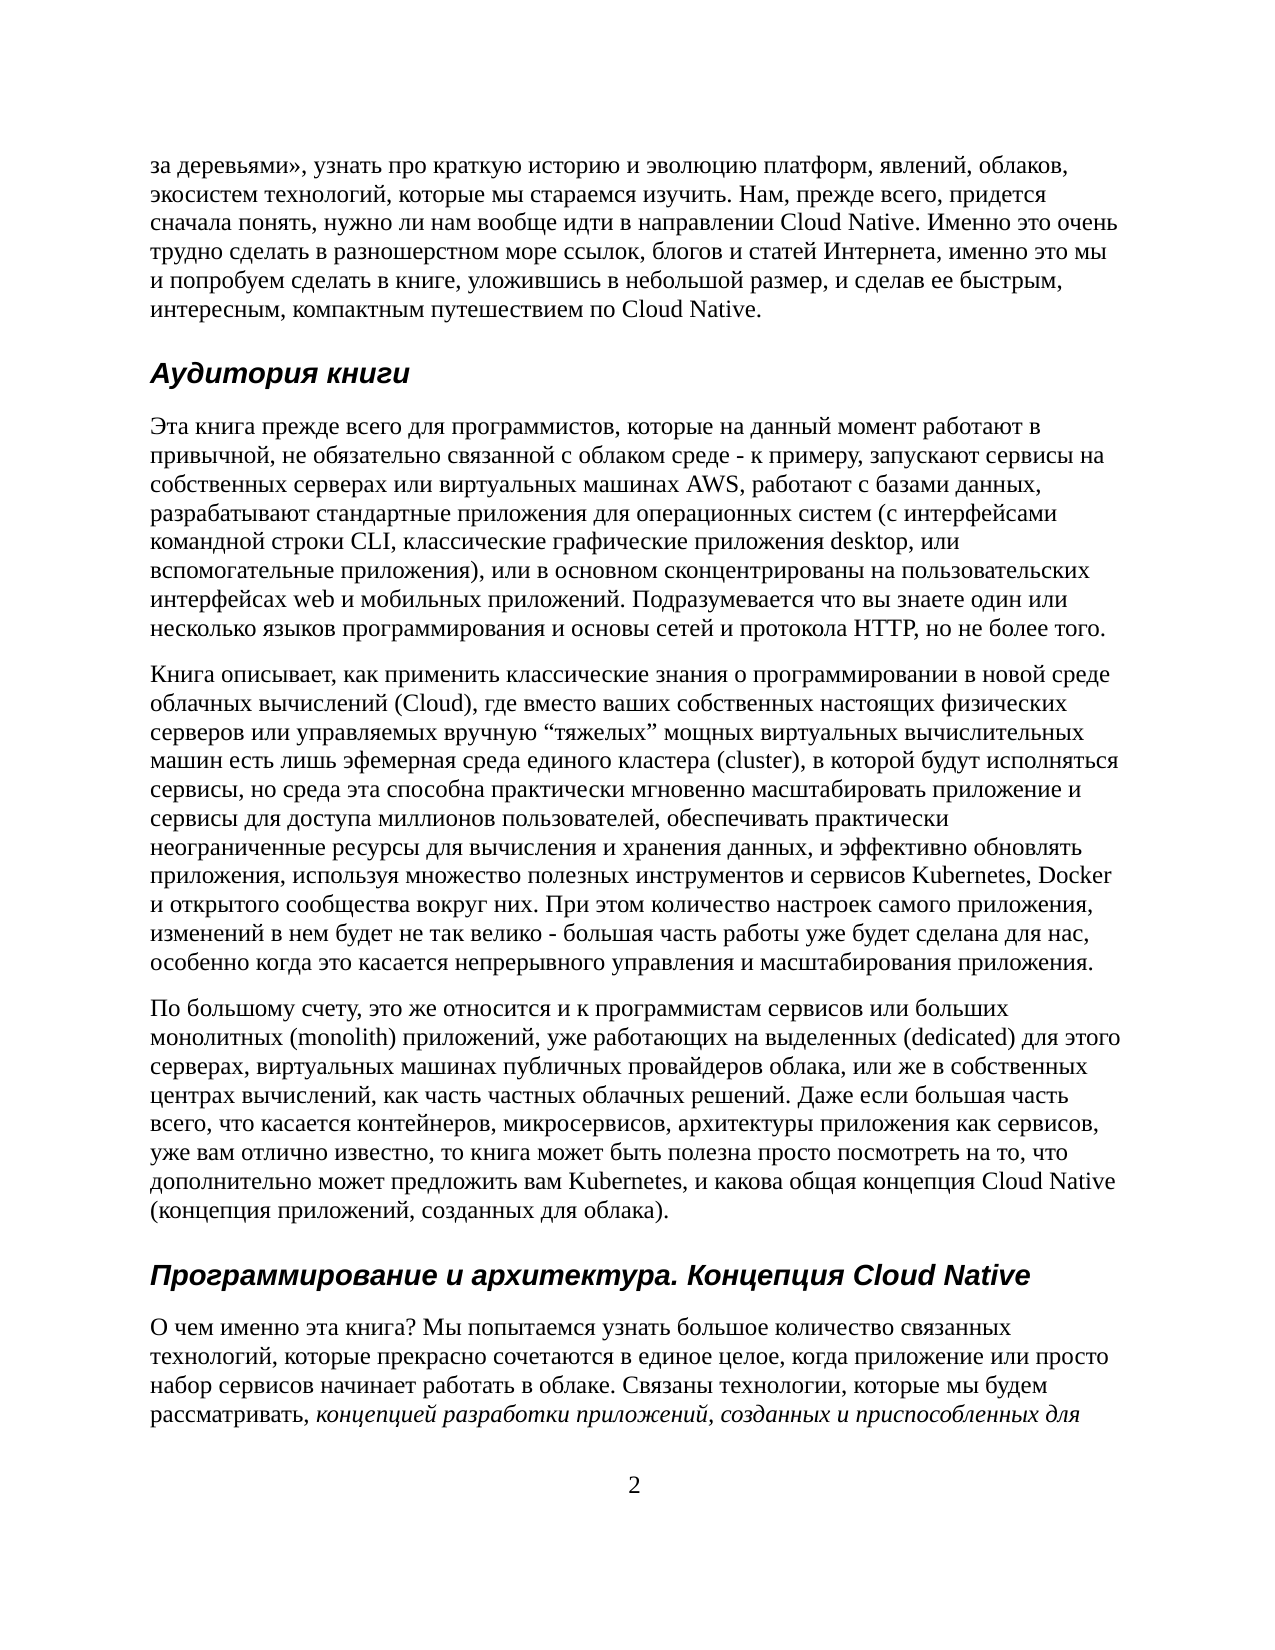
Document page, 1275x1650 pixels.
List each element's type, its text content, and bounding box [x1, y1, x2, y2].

text О чем именно эта книга? Мы попытаемся узнать большое количество связанных технологий, которые прекрасно сочетаются в единое целое, когда приложение или просто набор сервисов начинает работать в облаке. Связаны технологии, которые мы будем рассматривать, концепцией разработки приложений, созданных и приспособленных для [150, 1312, 1125, 1427]
text за деревьями», узнать про краткую историю и эволюцию платформ, явлений, облаков, экосистем технологий, которые мы стараемся изучить. Нам, прежде всего, придется сначала понять, нужно ли нам вообще идти в направлении Cloud Native. Именно это очень трудно сделать в разношерстном море ссылок, блогов и статей Интернета, именно это мы и попробуем сделать в книге, уложившись в небольшой размер, и сделав ее быстрым, интересным, компактным путешествием по Cloud Native. [150, 150, 1125, 322]
text По большому счету, это же относится и к программистам сервисов или больших монолитных (monolith) приложений, уже работающих на выделенных (dedicated) для этого серверах, виртуальных машинах публичных провайдеров облака, или же в собственных центрах вычислений, как часть частных облачных решений. Даже если большая часть всего, что касается контейнеров, микросервисов, архитектуры приложения как сервисов, уже вам отлично известно, то книга может быть полезна просто посмотреть на то, что дополнительно может предложить вам Kubernetes, и какова общая концепция Cloud Native (концепция приложений, созданных для облака). [150, 993, 1125, 1223]
text Книга описывает, как применить классические знания о программировании в новой среде облачных вычислений (Сloud), где вместо ваших собственных настоящих физических серверов или управляемых вручную “тяжелых” мощных виртуальных вычислительных машин есть лишь эфемерная среда единого кластера (cluster), в которой будут исполняться сервисы, но среда эта способна практически мгновенно масштабировать приложение и сервисы для доступа миллионов пользователей, обеспечивать практически неограниченные ресурсы для вычисления и хранения данных, и эффективно обновлять приложения, используя множество полезных инструментов и сервисов Kubernetes, Docker и открытого сообщества вокруг них. При этом количество настроек самого приложения, изменений в нем будет не так велико - большая часть работы уже будет сделана для нас, особенно когда это касается непрерывного управления и масштабирования приложения. [150, 659, 1125, 976]
subtitle Аудитория книги [150, 356, 1125, 390]
text Эта книга прежде всего для программистов, которые на данный момент работают в привычной, не обязательно связанной с облаком среде - к примеру, запускают сервисы на собственных серверах или виртуальных машинах AWS, работают с базами данных, разрабатывают стандартные приложения для операционных систем (с интерфейсами командной строки CLI, классические графические приложения desktop, или вспомогательные приложения), или в основном сконцентрированы на пользовательских интерфейсах web и мобильных приложений. Подразумевается что вы знаете один или несколько языков программирования и основы сетей и протокола HTTP, но не более того. [150, 411, 1125, 641]
subtitle Программирование и архитектура. Концепция Cloud Native [150, 1257, 1125, 1291]
